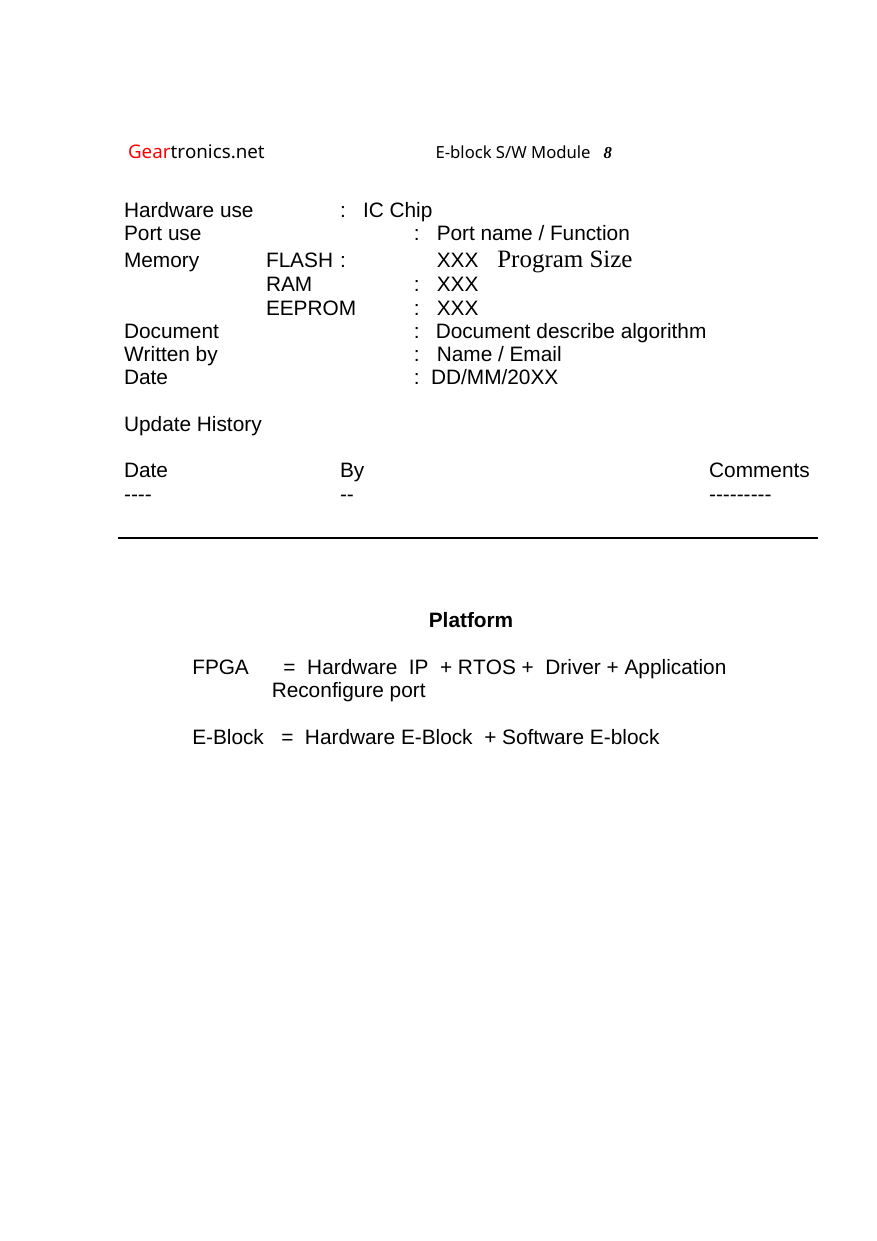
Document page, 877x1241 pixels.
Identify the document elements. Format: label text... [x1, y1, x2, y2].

text ---- -- --------- [118, 482, 818, 505]
text Update History [118, 412, 818, 436]
text E-Block = Hardware E-Block + Software E-block [118, 725, 818, 748]
text Written by : Name / Email [118, 343, 818, 366]
text Reconfigure port [118, 679, 818, 702]
text Document : Document describe algorithm [118, 319, 818, 343]
text Date : DD/MM/20XX [118, 366, 818, 389]
text Port use : Port name / Function [118, 222, 818, 245]
text FPGA = Hardware IP + RTOS + Driver + Application [118, 656, 818, 679]
text RAM : XXX [118, 273, 818, 296]
text EEPROM : XXX [118, 296, 818, 319]
text Platform [118, 609, 818, 632]
text Hardware use : IC Chip [118, 199, 818, 222]
text Memory FLASH : XXX Program Size [118, 245, 818, 273]
text Date By Comments [118, 459, 818, 482]
